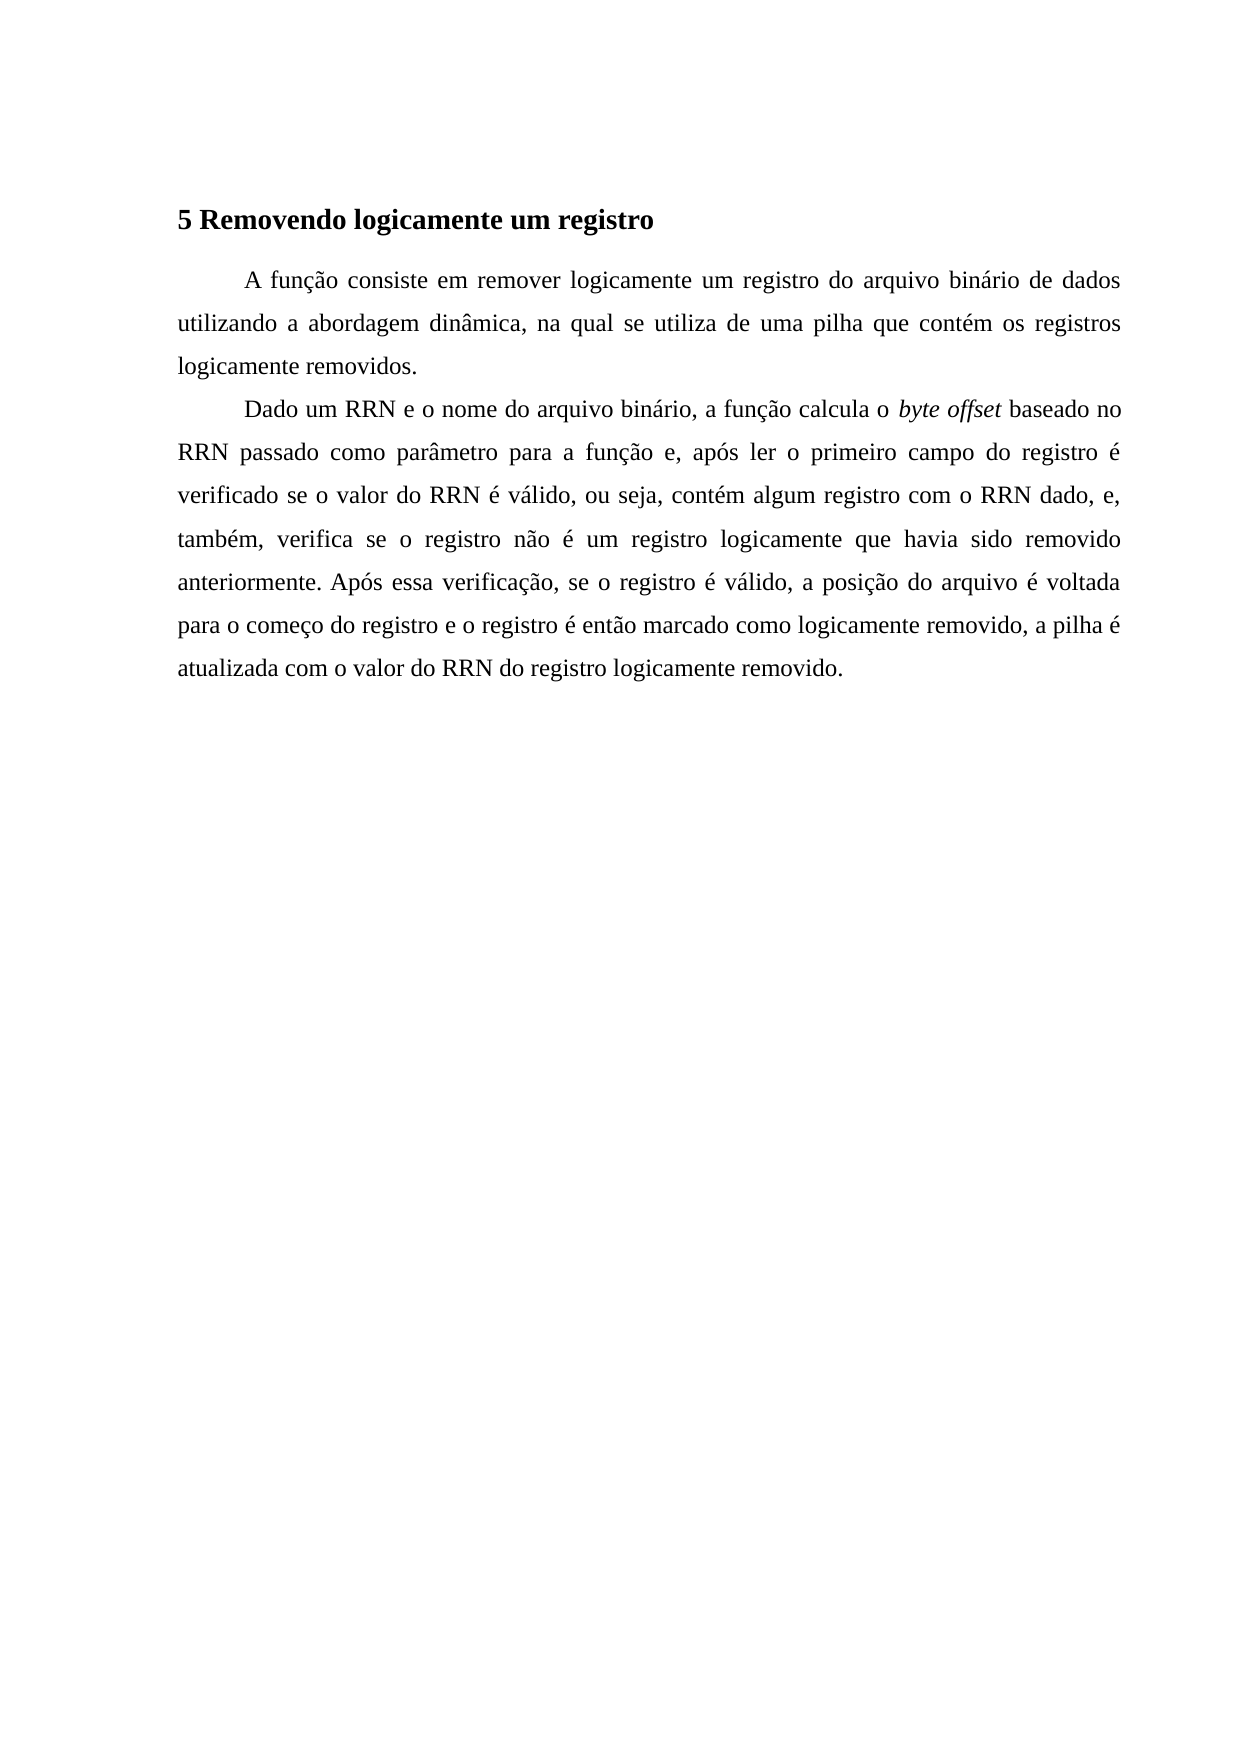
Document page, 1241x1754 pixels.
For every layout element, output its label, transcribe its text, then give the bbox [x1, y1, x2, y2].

subtitle 5 Removendo logicamente um registro [177, 202, 1122, 236]
text A função consiste em remover logicamente um registro do arquivo binário de dados utilizando a abordagem dinâmica, na qual se utiliza de uma pilha que contém os registros logicamente removidos. [177, 265, 1122, 380]
text Dado um RRN e o nome do arquivo binário, a função calcula o byte offset baseado no RRN passado como parâmetro para a função e, após ler o primeiro campo do registro é verificado se o valor do RRN é válido, ou seja, contém algum registro com o RRN dado, e, também, verifica se o registro não é um registro logicamente que havia sido removido anteriormente. Após essa verificação, se o registro é válido, a posição do arquivo é voltada para o começo do registro e o registro é então marcado como logicamente removido, a pilha é atualizada com o valor do RRN do registro logicamente removido. [177, 394, 1122, 682]
